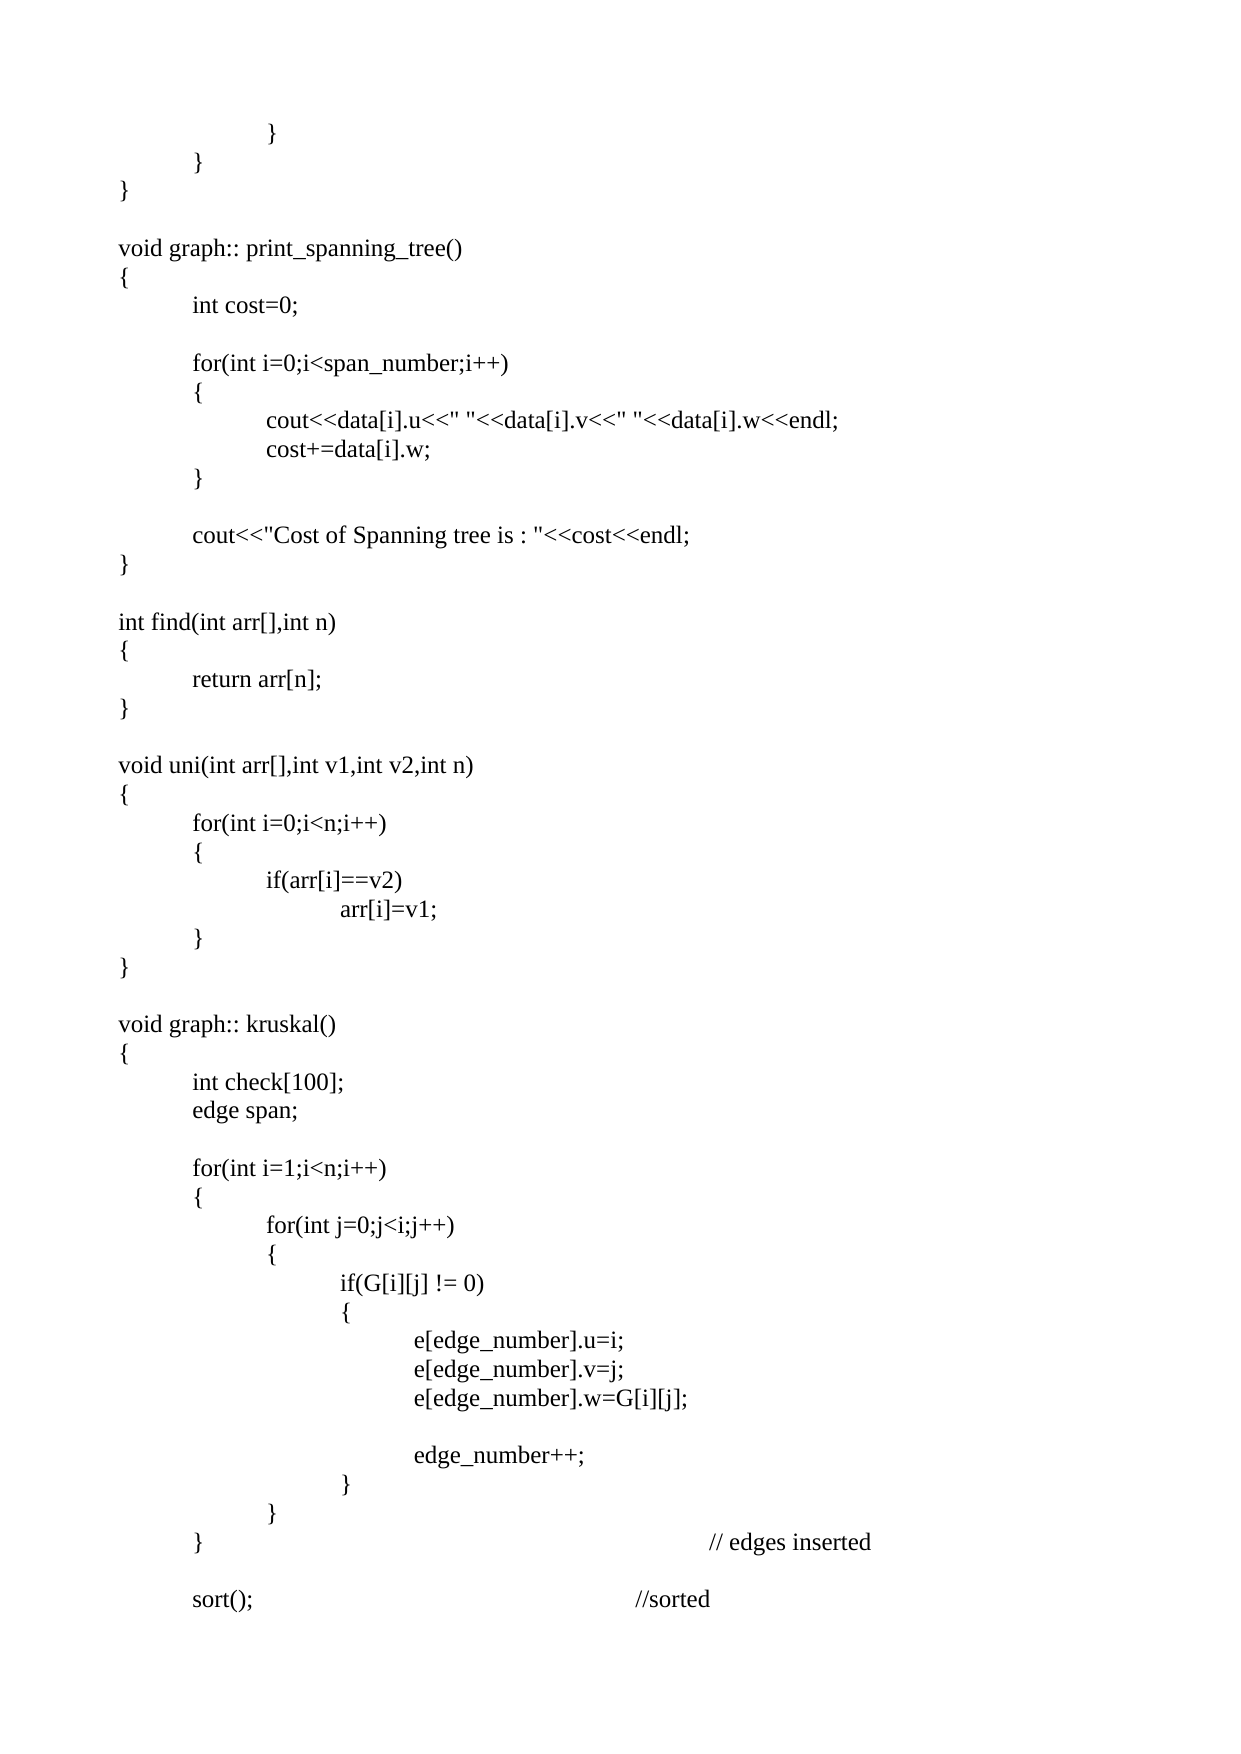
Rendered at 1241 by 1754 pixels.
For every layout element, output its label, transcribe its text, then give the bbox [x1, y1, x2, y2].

text } [118, 1498, 1122, 1527]
text int check[100]; [118, 1067, 1122, 1096]
text int find(int arr[],int n) [118, 607, 1122, 636]
text { [118, 837, 1122, 866]
text } [118, 1469, 1122, 1498]
text } [118, 952, 1122, 981]
text void uni(int arr[],int v1,int v2,int n) [118, 751, 1122, 779]
text for(int j=0;j<i;j++) [118, 1211, 1122, 1239]
text { [118, 262, 1122, 291]
text { [118, 1038, 1122, 1067]
text } [118, 147, 1122, 176]
text { [118, 1182, 1122, 1211]
text void graph:: print_spanning_tree() [118, 233, 1122, 262]
text e[edge_number].w=G[i][j]; [118, 1383, 1122, 1412]
text { [118, 779, 1122, 808]
text } [118, 923, 1122, 952]
text e[edge_number].u=i; [118, 1326, 1122, 1354]
text for(int i=0;i<span_number;i++) [118, 348, 1122, 377]
text cost+=data[i].w; [118, 434, 1122, 463]
text edge_number++; [118, 1441, 1122, 1469]
text cout<<data[i].u<<" "<<data[i].v<<" "<<data[i].w<<endl; [118, 406, 1122, 434]
text for(int i=0;i<n;i++) [118, 808, 1122, 837]
text } [118, 176, 1122, 204]
text sort(); //sorted [118, 1584, 1122, 1613]
text cout<<"Cost of Spanning tree is : "<<cost<<endl; [118, 521, 1122, 549]
text } [118, 693, 1122, 722]
text if(arr[i]==v2) [118, 866, 1122, 894]
text arr[i]=v1; [118, 894, 1122, 923]
text return arr[n]; [118, 664, 1122, 693]
text e[edge_number].v=j; [118, 1354, 1122, 1383]
text for(int i=1;i<n;i++) [118, 1153, 1122, 1182]
text edge span; [118, 1096, 1122, 1124]
text { [118, 1297, 1122, 1326]
text } // edges inserted [118, 1527, 1122, 1556]
text { [118, 377, 1122, 406]
text { [118, 1239, 1122, 1268]
text int cost=0; [118, 291, 1122, 319]
text } [118, 463, 1122, 492]
text } [118, 118, 1122, 147]
text void graph:: kruskal() [118, 1009, 1122, 1038]
text { [118, 636, 1122, 664]
text if(G[i][j] != 0) [118, 1268, 1122, 1297]
text } [118, 549, 1122, 578]
